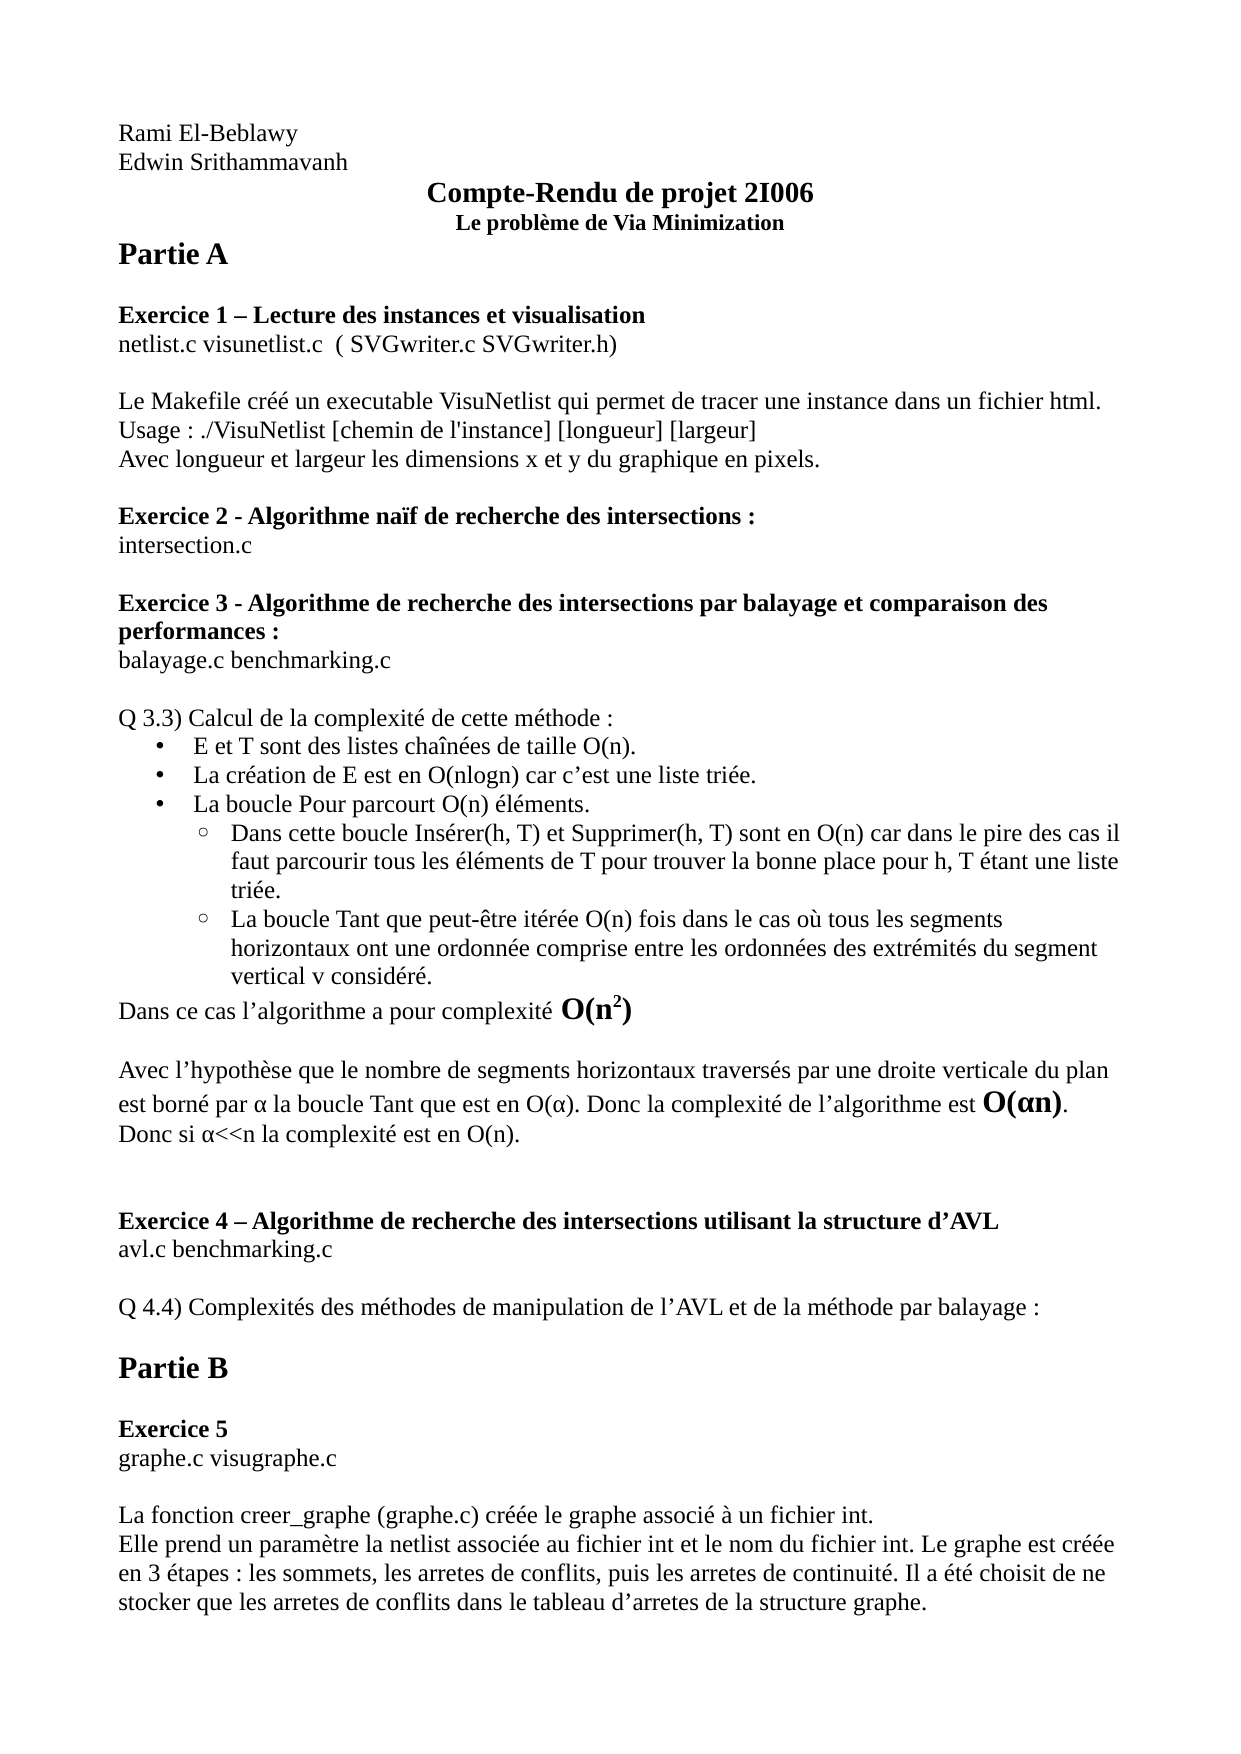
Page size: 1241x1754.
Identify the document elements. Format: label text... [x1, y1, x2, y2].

text avl.c benchmarking.c [118, 1234, 1122, 1263]
text graphe.c visugraphe.c [118, 1443, 1122, 1472]
list Dans cette boucle Insérer(h, T) et Supprimer(h, T) sont en O(n) car dans le pire des cas il faut parcourir tous les éléments de T pour trouver la bonne place pour h, T étant une liste triée. [193, 818, 1122, 904]
text Donc si α<<n la complexité est en O(n). [118, 1119, 1122, 1148]
list La boucle Tant que peut-être itérée O(n) fois dans le cas où tous les segments horizontaux ont une ordonnée comprise entre les ordonnées des extrémités du segment vertical v considéré. [193, 904, 1122, 990]
text Partie A [118, 236, 1122, 271]
text Edwin Srithammavanh [118, 147, 1122, 176]
text Partie B [118, 1349, 1122, 1386]
text Exercice 4 – Algorithme de recherche des intersections utilisant la structure d’AVL [118, 1206, 1122, 1234]
text Rami El-Beblawy [118, 118, 1122, 147]
text balayage.c benchmarking.c [118, 645, 1122, 674]
text Exercice 2 - Algorithme naïf de recherche des intersections : [118, 501, 1122, 530]
text Exercice 3 - Algorithme de recherche des intersections par balayage et comparaison des performances : [118, 588, 1122, 645]
text intersection.c [118, 530, 1122, 559]
list E et T sont des listes chaînées de taille O(n). [156, 731, 1122, 760]
text Q 4.4) Complexités des méthodes de manipulation de l’AVL et de la méthode par balayage : [118, 1292, 1122, 1321]
text Elle prend un paramètre la netlist associée au fichier int et le nom du fichier int. Le graphe est créée en 3 étapes : les sommets, les arretes de conflits, puis les arretes de continuité. Il a été choisit de ne stocker que les arretes de conflits dans le tableau d’arretes de la structure graphe. [118, 1529, 1122, 1616]
text netlist.c visunetlist.c ( SVGwriter.c SVGwriter.h) [118, 329, 1122, 358]
text Q 3.3) Calcul de la complexité de cette méthode : [118, 703, 1122, 731]
text Exercice 5 [118, 1414, 1122, 1443]
list La création de E est en O(nlogn) car c’est une liste triée. [156, 760, 1122, 789]
list La boucle Pour parcourt O(n) éléments. [156, 789, 1122, 818]
text Compte-Rendu de projet 2I006 [118, 176, 1122, 209]
text Exercice 1 – Lecture des instances et visualisation [118, 300, 1122, 329]
text La fonction creer_graphe (graphe.c) créée le graphe associé à un fichier int. [118, 1501, 1122, 1529]
text Dans ce cas l’algorithme a pour complexité O(n2) [118, 990, 1122, 1026]
text Usage : ./VisuNetlist [chemin de l'instance] [longueur] [largeur] [118, 415, 1122, 444]
text Avec longueur et largeur les dimensions x et y du graphique en pixels. [118, 444, 1122, 473]
text Le Makefile créé un executable VisuNetlist qui permet de tracer une instance dans un fichier html. [118, 386, 1122, 415]
text Avec l’hypothèse que le nombre de segments horizontaux traversés par une droite verticale du plan est borné par α la boucle Tant que est en O(α). Donc la complexité de l’algorithme est O(αn). [118, 1055, 1122, 1119]
text Le problème de Via Minimization [118, 209, 1122, 236]
